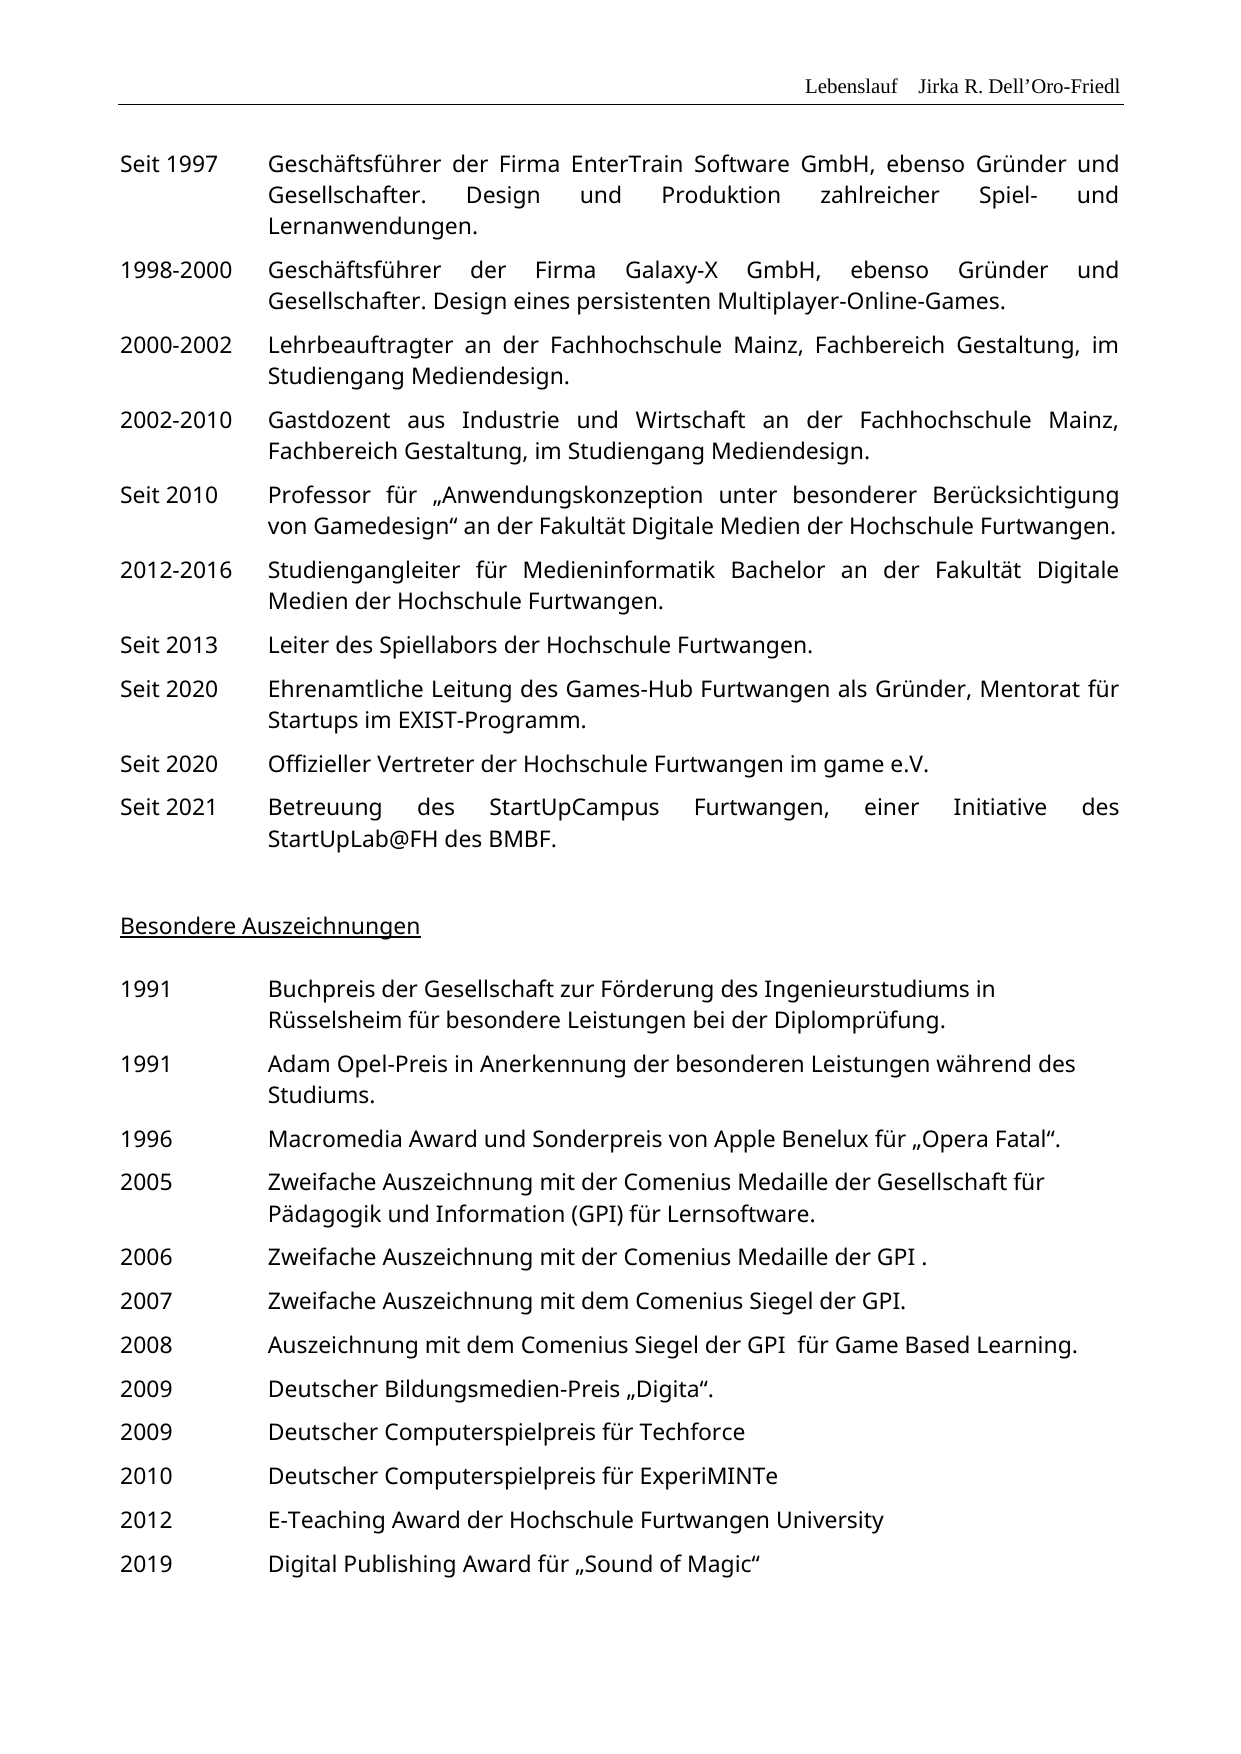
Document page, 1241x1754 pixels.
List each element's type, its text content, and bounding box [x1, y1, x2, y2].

text Seit 2020 Ehrenamtliche Leitung des Games-Hub Furtwangen als Gründer, Mentorat für Startups im EXIST-Programm. [120, 673, 1120, 735]
text 2006 Zweifache Auszeichnung mit der Comenius Medaille der GPI . [120, 1241, 1120, 1273]
text 2008 Auszeichnung mit dem Comenius Siegel der GPI für Game Based Learning. [120, 1329, 1120, 1360]
text 1991 Adam Opel-Preis in Anerkennung der besonderen Leistungen während des Studiums. [120, 1048, 1120, 1110]
text 1998-2000 Geschäftsführer der Firma Galaxy-X GmbH, ebenso Gründer und Gesellschafter. Design eines persistenten Multiplayer-Online-Games. [120, 254, 1120, 316]
text 2007 Zweifache Auszeichnung mit dem Comenius Siegel der GPI. [120, 1285, 1120, 1316]
text 2000-2002 Lehrbeauftragter an der Fachhochschule Mainz, Fachbereich Gestaltung, im Studiengang Mediendesign. [120, 329, 1120, 391]
text 2009 Deutscher Computerspielpreis für Techforce [120, 1416, 1120, 1448]
text 2009 Deutscher Bildungsmedien-Preis „Digita“. [120, 1373, 1120, 1404]
text Seit 2013 Leiter des Spiellabors der Hochschule Furtwangen. [120, 629, 1120, 660]
text Seit 1997 Geschäftsführer der Firma EnterTrain Software GmbH, ebenso Gründer und Gesellschafter. Design und Produktion zahlreicher Spiel- und Lernanwendungen. [120, 148, 1120, 241]
text 2012-2016 Studiengangleiter für Medieninformatik Bachelor an der Fakultät Digitale Medien der Hochschule Furtwangen. [120, 554, 1120, 616]
text 2002-2010 Gastdozent aus Industrie und Wirtschaft an der Fachhochschule Mainz, Fachbereich Gestaltung, im Studiengang Mediendesign. [120, 404, 1120, 466]
text 1991 Buchpreis der Gesellschaft zur Förderung des Ingenieurstudiums in Rüsselsheim für besondere Leistungen bei der Diplomprüfung. [120, 973, 1120, 1035]
text 2019 Digital Publishing Award für „Sound of Magic“ [120, 1548, 1120, 1579]
text 1996 Macromedia Award und Sonderpreis von Apple Benelux für „Opera Fatal“. [120, 1123, 1120, 1154]
text 2012 E-Teaching Award der Hochschule Furtwangen University [120, 1504, 1120, 1535]
text Seit 2021 Betreuung des StartUpCampus Furtwangen, einer Initiative des StartUpLab@FH des BMBF. [120, 791, 1120, 854]
text Seit 2020 Offizieller Vertreter der Hochschule Furtwangen im game e.V. [120, 748, 1120, 779]
text 2010 Deutscher Computerspielpreis für ExperiMINTe [120, 1460, 1120, 1491]
text Seit 2010 Professor für „Anwendungskonzeption unter besonderer Berücksichtigung von Gamedesign“ an der Fakultät Digitale Medien der Hochschule Furtwangen. [120, 479, 1120, 541]
text 2005 Zweifache Auszeichnung mit der Comenius Medaille der Gesellschaft für Pädagogik und Information (GPI) für Lernsoftware. [120, 1166, 1120, 1229]
text Besondere Auszeichnungen [120, 910, 1120, 941]
